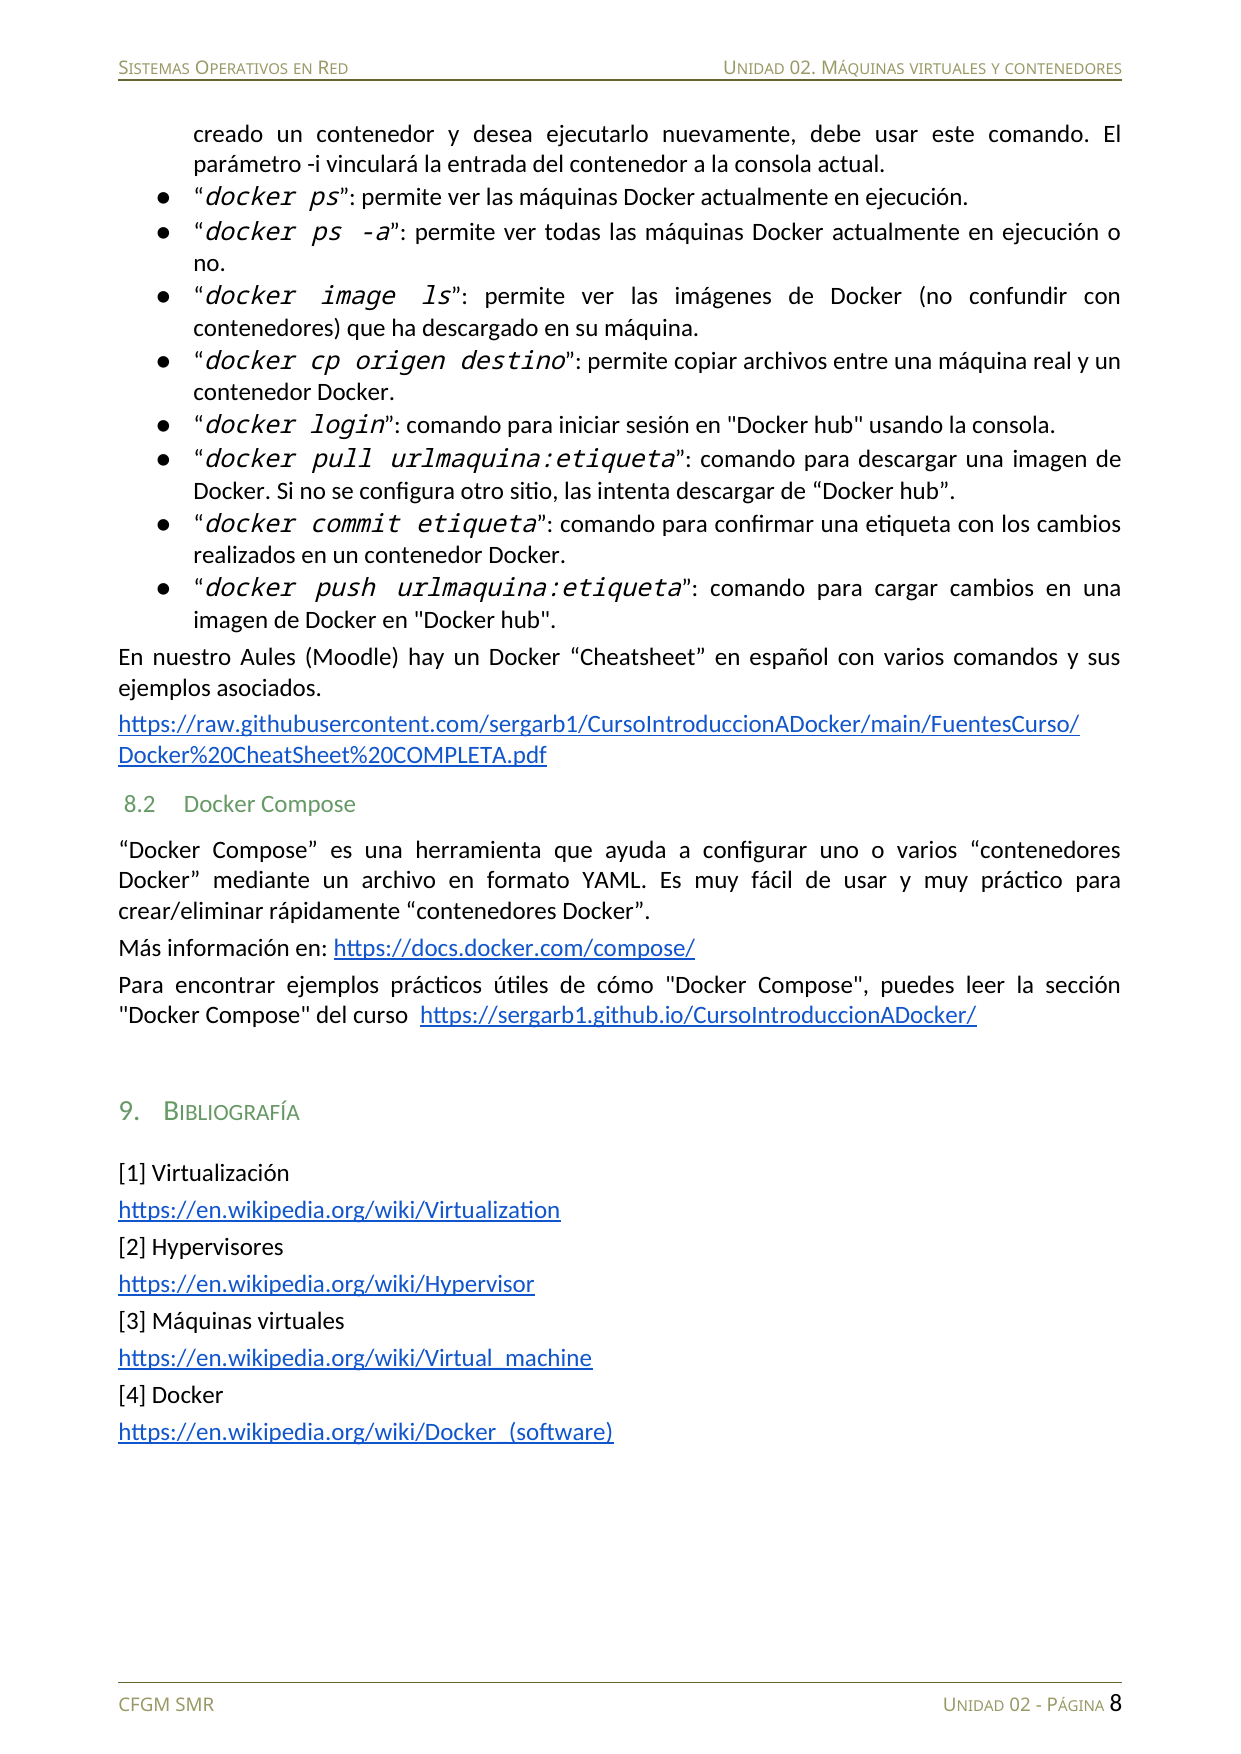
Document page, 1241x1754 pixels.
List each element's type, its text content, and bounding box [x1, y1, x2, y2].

text En nuestro Aules (Moodle) hay un Docker “Cheatsheet” en español con varios comandos y sus ejemplos asociados. [118, 641, 1122, 702]
list “docker push urlmaquina:etiqueta”: comando para cargar cambios en una imagen de Docker en "Docker hub". [156, 570, 1122, 635]
text https://raw.githubusercontent.com/sergarb1/CursoIntroduccionADocker/main/FuentesCurso/Docker%20CheatSheet%20COMPLETA.pdf [118, 709, 1122, 770]
text https://en.wikipedia.org/wiki/Virtual_machine [118, 1342, 1122, 1373]
text https://en.wikipedia.org/wiki/Virtualization [118, 1194, 1122, 1225]
list “docker login”: comando para iniciar sesión en "Docker hub" usando la consola. [156, 407, 1122, 441]
list creado un contenedor y desea ejecutarlo nuevamente, debe usar este comando. El parámetro -i vinculará la entrada del contenedor a la consola actual. [156, 118, 1122, 179]
text https://en.wikipedia.org/wiki/Hypervisor [118, 1268, 1122, 1299]
text [1] Virtualización [118, 1157, 1122, 1188]
list “docker image ls”: permite ver las imágenes de Docker (no confundir con contenedores) que ha descargado en su máquina. [156, 278, 1122, 342]
text [4] Docker [118, 1379, 1122, 1410]
list “docker ps -a”: permite ver todas las máquinas Docker actualmente en ejecución o no. [156, 213, 1122, 278]
text [2] Hypervisores [118, 1231, 1122, 1262]
list “docker commit etiqueta”: comando para confirmar una etiqueta con los cambios realizados en un contenedor Docker. [156, 506, 1122, 570]
text Más información en: https://docs.docker.com/compose/ [118, 932, 1122, 962]
text “Docker Compose” es una herramienta que ayuda a configurar uno o varios “contenedores Docker” mediante un archivo en formato YAML. Es muy fácil de usar y muy práctico para crear/eliminar rápidamente “contenedores Docker”. [118, 834, 1122, 925]
list “docker cp origen destino”: permite copiar archivos entre una máquina real y un contenedor Docker. [156, 342, 1122, 407]
subtitle Docker Compose [118, 788, 1122, 819]
text [3] Máquinas virtuales [118, 1305, 1122, 1336]
text Para encontrar ejemplos prácticos útiles de cómo "Docker Compose", puedes leer la sección "Docker Compose" del curso https://sergarb1.github.io/CursoIntroduccionADocker/ [118, 969, 1122, 1030]
list “docker ps”: permite ver las máquinas Docker actualmente en ejecución. [156, 179, 1122, 213]
list “docker pull urlmaquina:etiqueta”: comando para descargar una imagen de Docker. Si no se configura otro sitio, las intenta descargar de “Docker hub”. [156, 441, 1122, 506]
text https://en.wikipedia.org/wiki/Docker_(software) [118, 1416, 1122, 1447]
subtitle Bibliografía [118, 1092, 1122, 1127]
